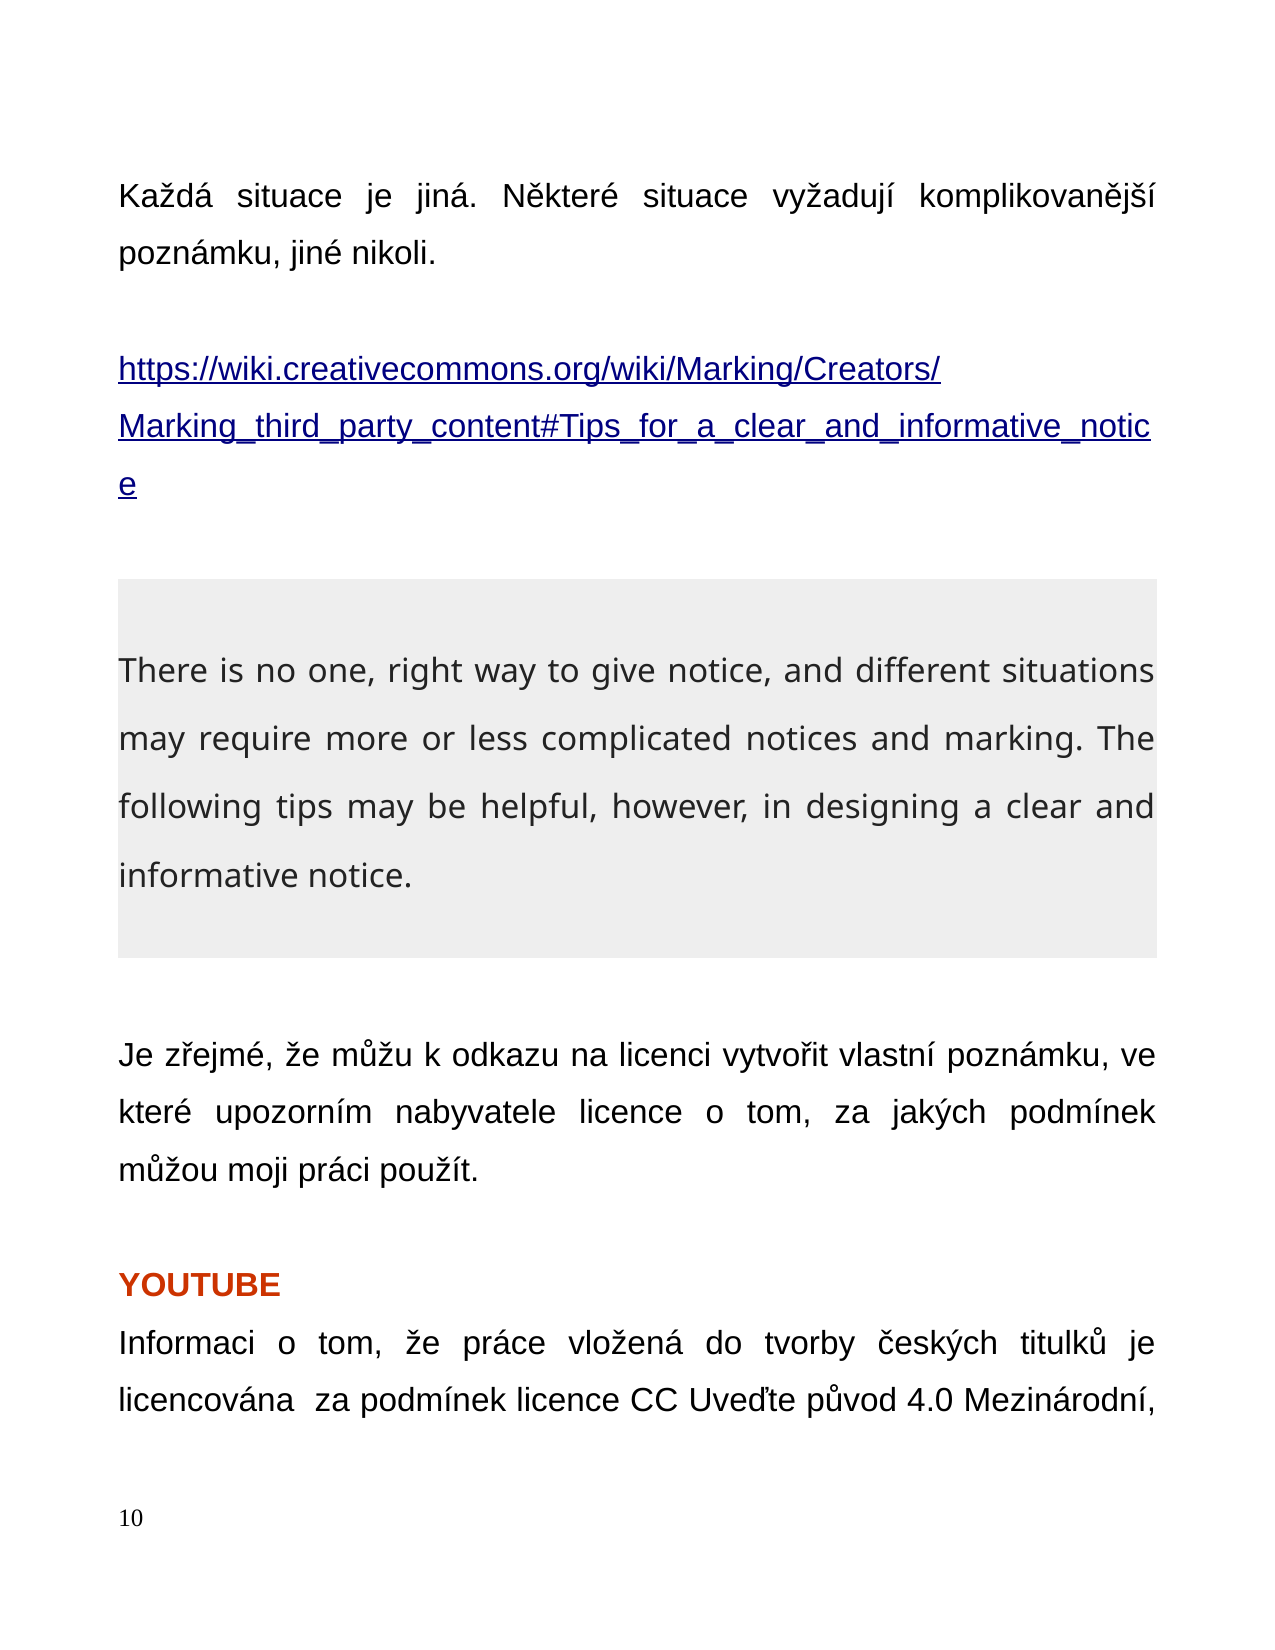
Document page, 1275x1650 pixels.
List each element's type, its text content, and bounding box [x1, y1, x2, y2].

text Je zřejmé, že můžu k odkazu na licenci vytvořit vlastní poznámku, ve které upozorním nabyvatele licence o tom, za jakých podmínek můžou moji práci použít. [118, 1035, 1157, 1188]
text There is no one, right way to give notice, and different situations may require more or less complicated notices and marking. The following tips may be helpful, however, in designing a clear and informative notice. [118, 647, 1157, 897]
text YOUTUBE [118, 1265, 1157, 1304]
text Informaci o tom, že práce vložená do tvorby českých titulků je licencována za podmínek licence CC Uveďte původ 4.0 Mezinárodní, [118, 1323, 1157, 1419]
text https://wiki.creativecommons.org/wiki/Marking/Creators/Marking_third_party_content#Tips_for_a_clear_and_informative_notice [118, 348, 1157, 502]
text Každá situace je jiná. Některé situace vyžadují komplikovanější poznámku, jiné nikoli. [118, 176, 1157, 272]
